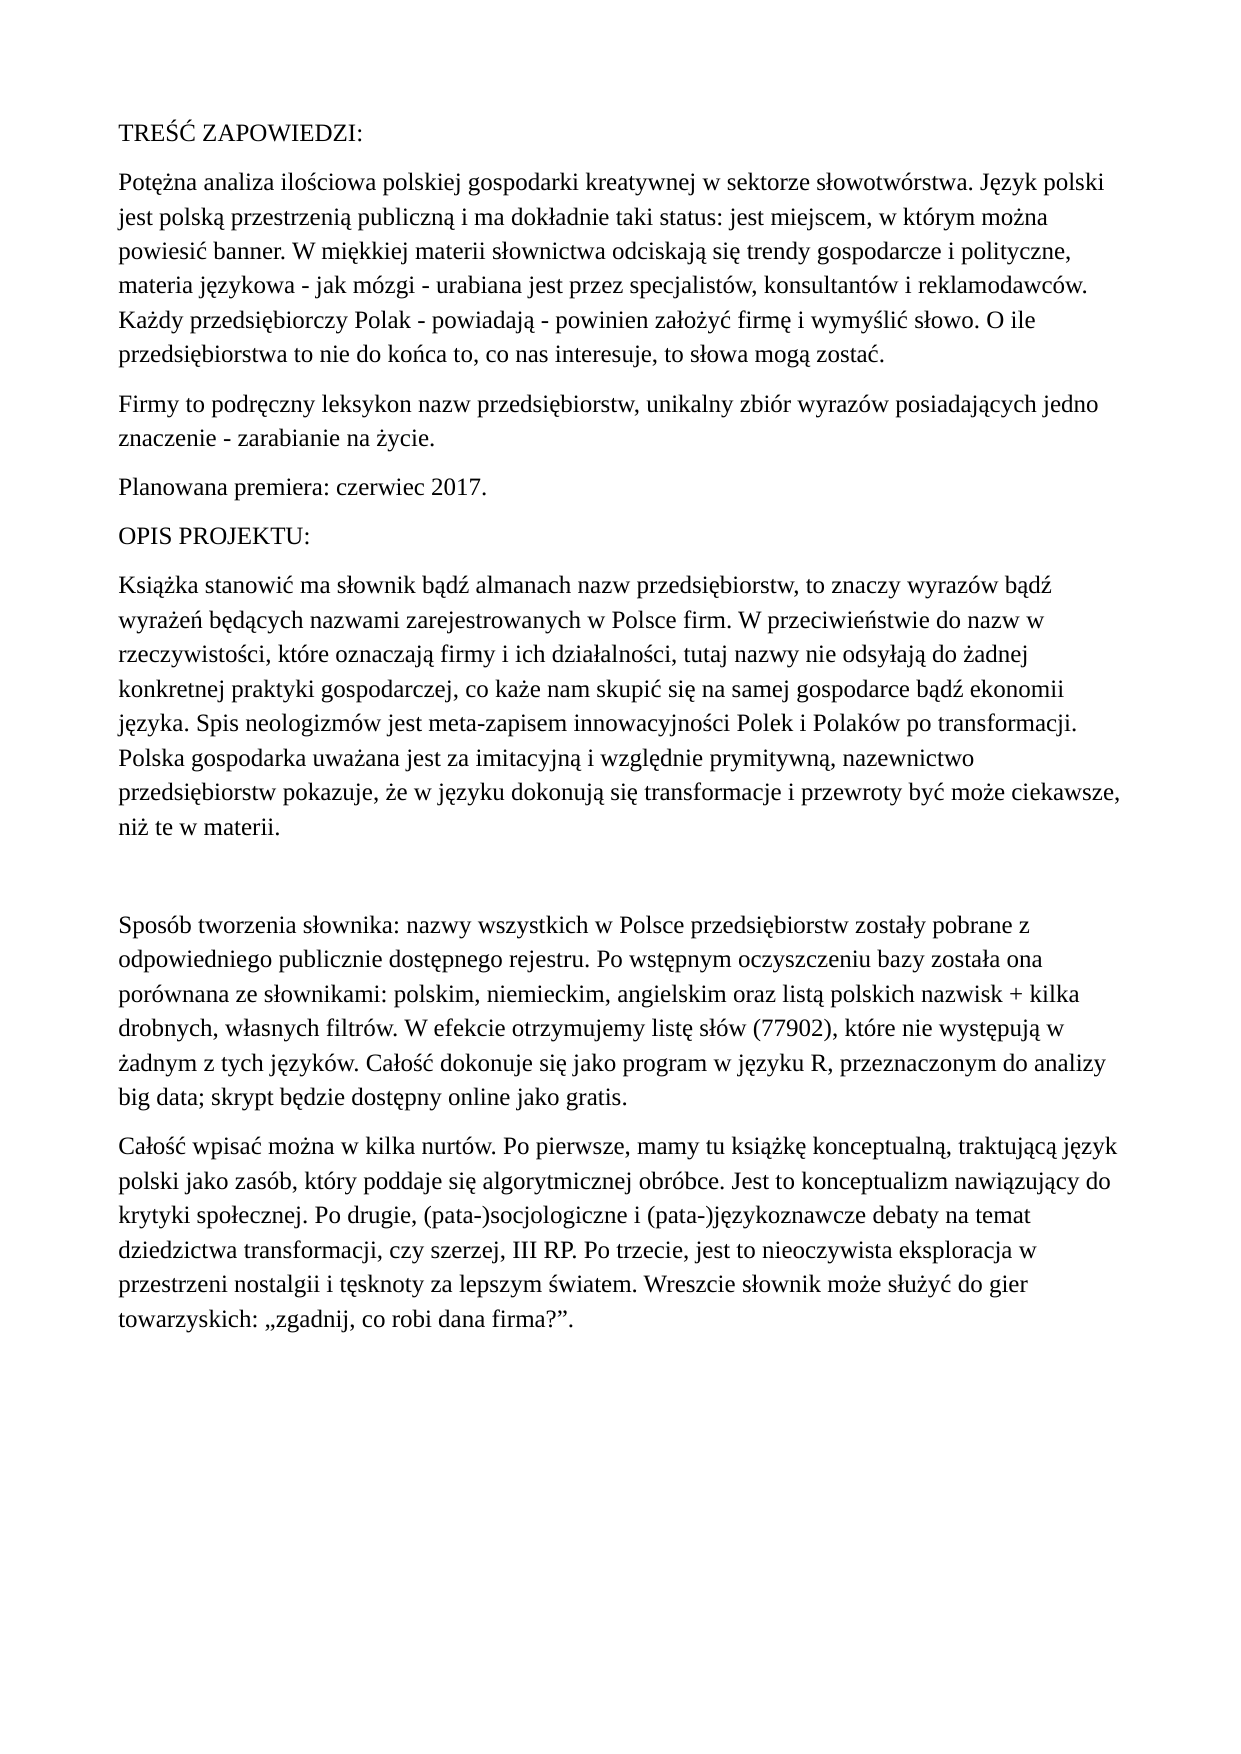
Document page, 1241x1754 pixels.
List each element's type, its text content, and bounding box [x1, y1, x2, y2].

text Książka stanowić ma słownik bądź almanach nazw przedsiębiorstw, to znaczy wyrazów bądź wyrażeń będących nazwami zarejestrowanych w Polsce firm. W przeciwieństwie do nazw w rzeczywistości, które oznaczają firmy i ich działalności, tutaj nazwy nie odsyłają do żadnej konkretnej praktyki gospodarczej, co każe nam skupić się na samej gospodarce bądź ekonomii języka. Spis neologizmów jest meta-zapisem innowacyjności Polek i Polaków po transformacji. Polska gospodarka uważana jest za imitacyjną i względnie prymitywną, nazewnictwo przedsiębiorstw pokazuje, że w języku dokonują się transformacje i przewroty być może ciekawsze, niż te w materii. [118, 570, 1122, 840]
text Planowana premiera: czerwiec 2017. [118, 472, 1122, 501]
text TREŚĆ ZAPOWIEDZI: [118, 118, 1122, 147]
text Firmy to podręczny leksykon nazw przedsiębiorstw, unikalny zbiór wyrazów posiadających jedno znaczenie - zarabianie na życie. [118, 389, 1122, 452]
text Potężna analiza ilościowa polskiej gospodarki kreatywnej w sektorze słowotwórstwa. Język polski jest polską przestrzenią publiczną i ma dokładnie taki status: jest miejscem, w którym można powiesić banner. W miękkiej materii słownictwa odciskają się trendy gospodarcze i polityczne, materia językowa - jak mózgi - urabiana jest przez specjalistów, konsultantów i reklamodawców. Każdy przedsiębiorczy Polak - powiadają - powinien założyć firmę i wymyślić słowo. O ile przedsiębiorstwa to nie do końca to, co nas interesuje, to słowa mogą zostać. [118, 167, 1122, 368]
text OPIS PROJEKTU: [118, 521, 1122, 550]
text Całość wpisać można w kilka nurtów. Po pierwsze, mamy tu książkę konceptualną, traktującą język polski jako zasób, który poddaje się algorytmicznej obróbce. Jest to konceptualizm nawiązujący do krytyki społecznej. Po drugie, (pata-)socjologiczne i (pata-)językoznawcze debaty na temat dziedzictwa transformacji, czy szerzej, III RP. Po trzecie, jest to nieoczywista eksploracja w przestrzeni nostalgii i tęsknoty za lepszym światem. Wreszcie słownik może służyć do gier towarzyskich: „zgadnij, co robi dana firma?”. [118, 1131, 1122, 1332]
text Sposób tworzenia słownika: nazwy wszystkich w Polsce przedsiębiorstw zostały pobrane z odpowiedniego publicznie dostępnego rejestru. Po wstępnym oczyszczeniu bazy została ona porównana ze słownikami: polskim, niemieckim, angielskim oraz listą polskich nazwisk + kilka drobnych, własnych filtrów. W efekcie otrzymujemy listę słów (77902), które nie występują w żadnym z tych języków. Całość dokonuje się jako program w języku R, przeznaczonym do analizy big data; skrypt będzie dostępny online jako gratis. [118, 910, 1122, 1111]
